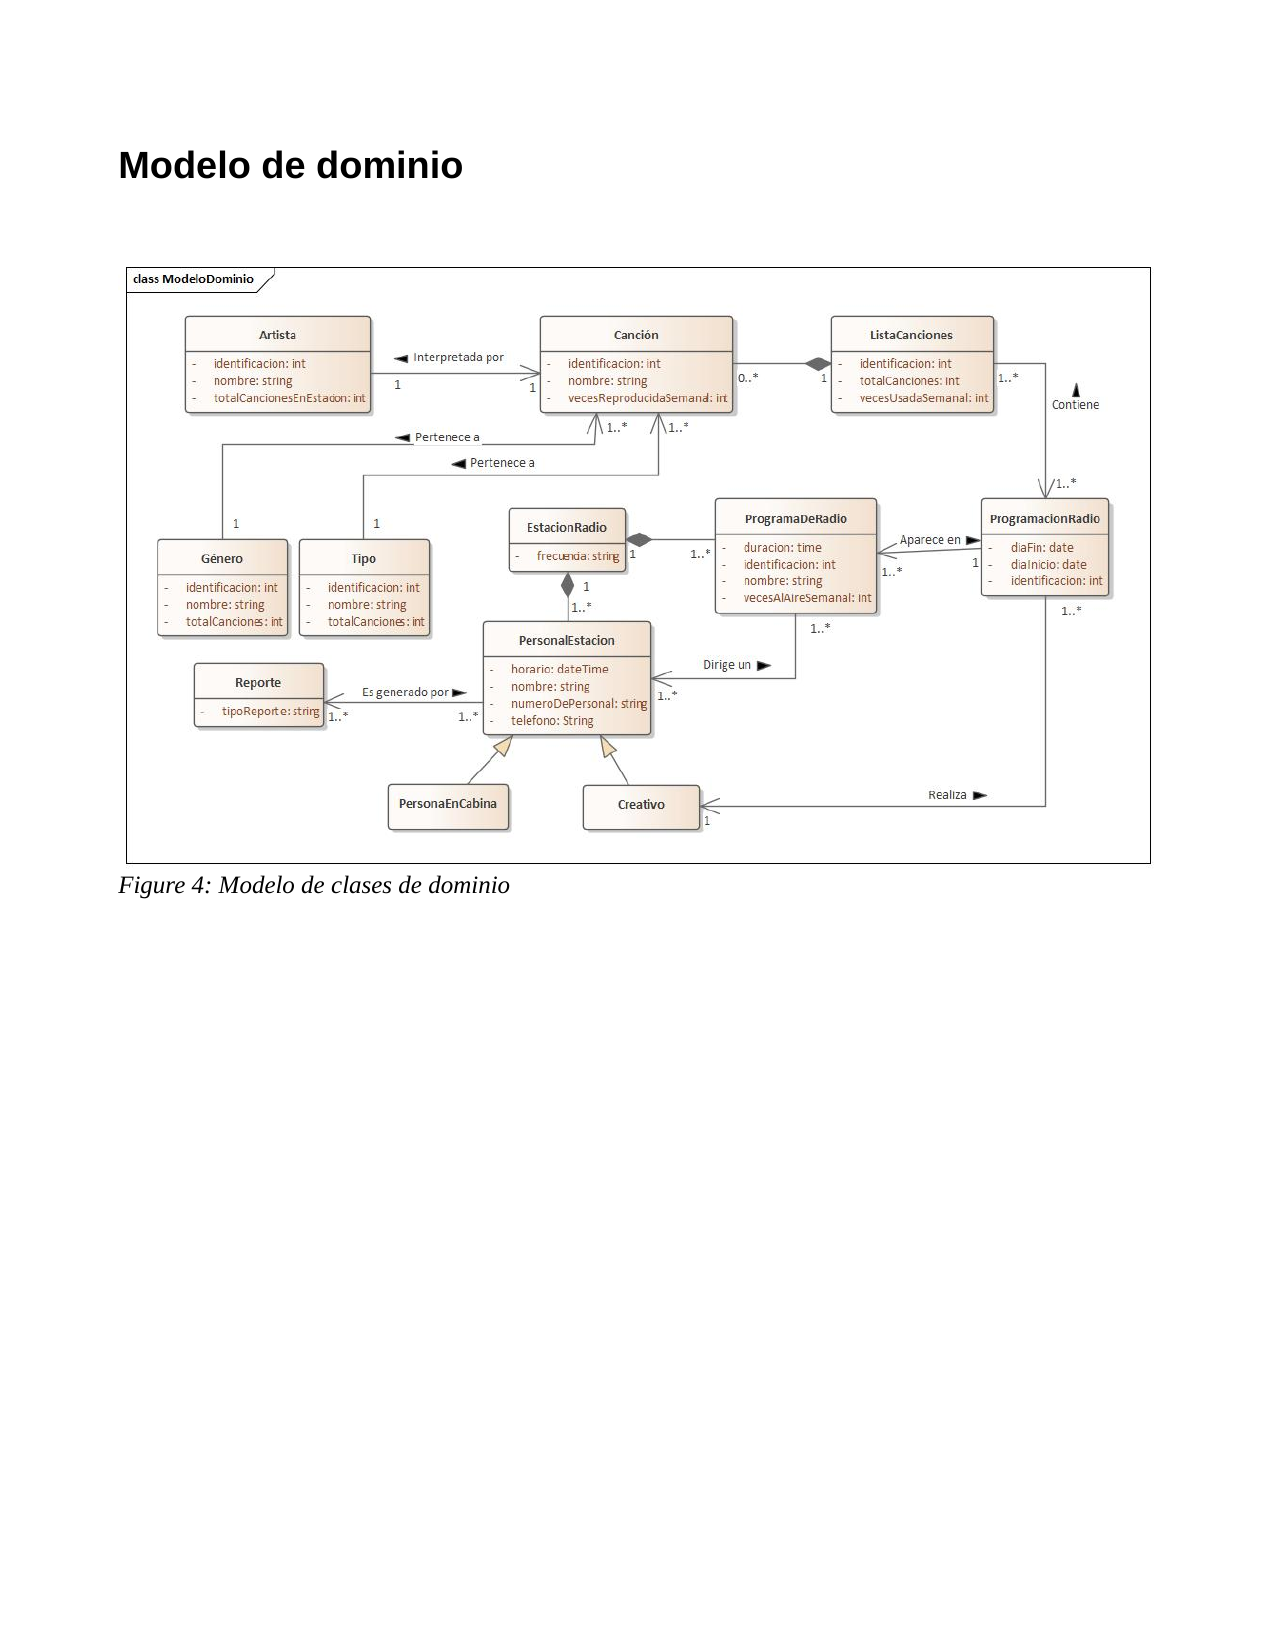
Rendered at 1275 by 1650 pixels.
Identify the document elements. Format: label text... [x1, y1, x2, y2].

text Figure 4: Modelo de clases de dominio [118, 870, 1157, 899]
subtitle Modelo de dominio [118, 143, 1157, 187]
picture [118, 259, 1157, 870]
